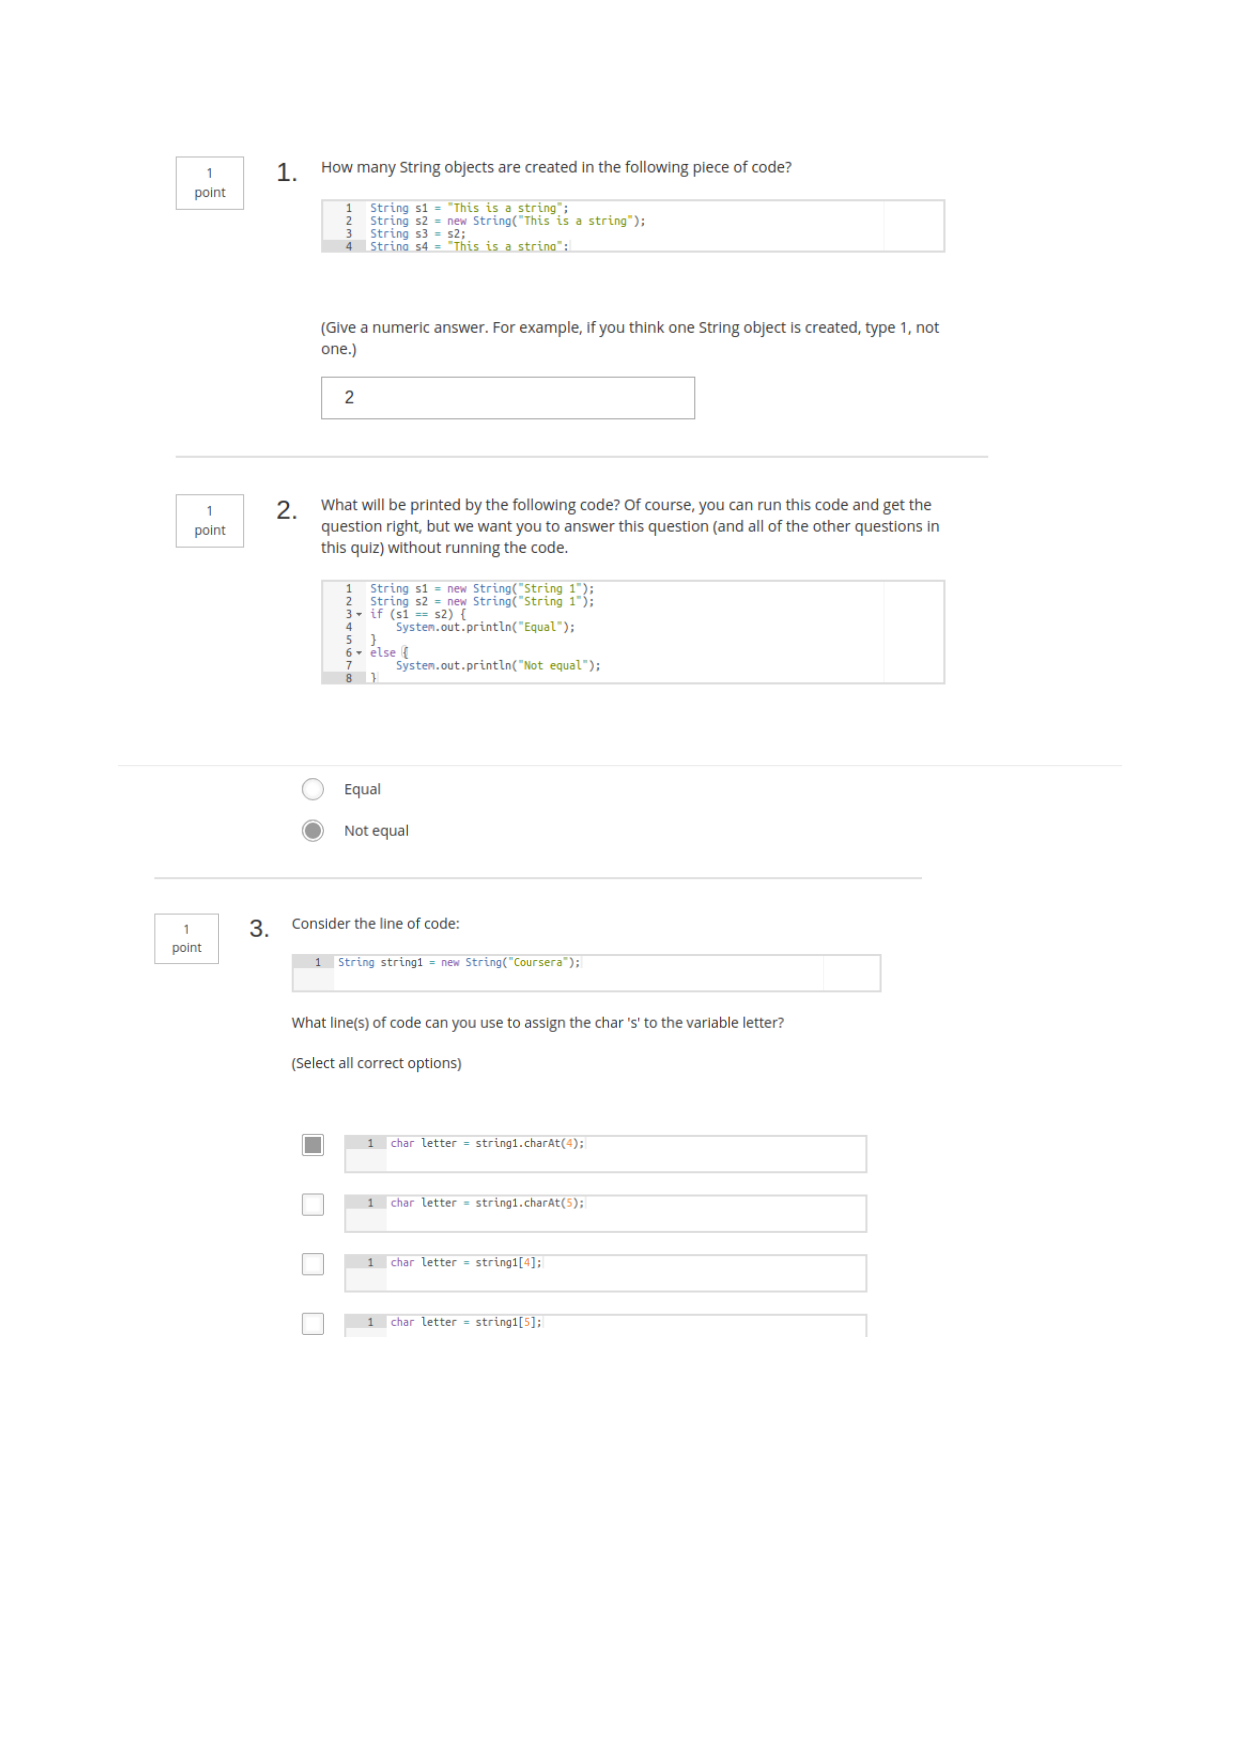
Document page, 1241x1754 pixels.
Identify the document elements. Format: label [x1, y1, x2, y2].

picture [118, 765, 1123, 1337]
picture [118, 118, 1123, 708]
